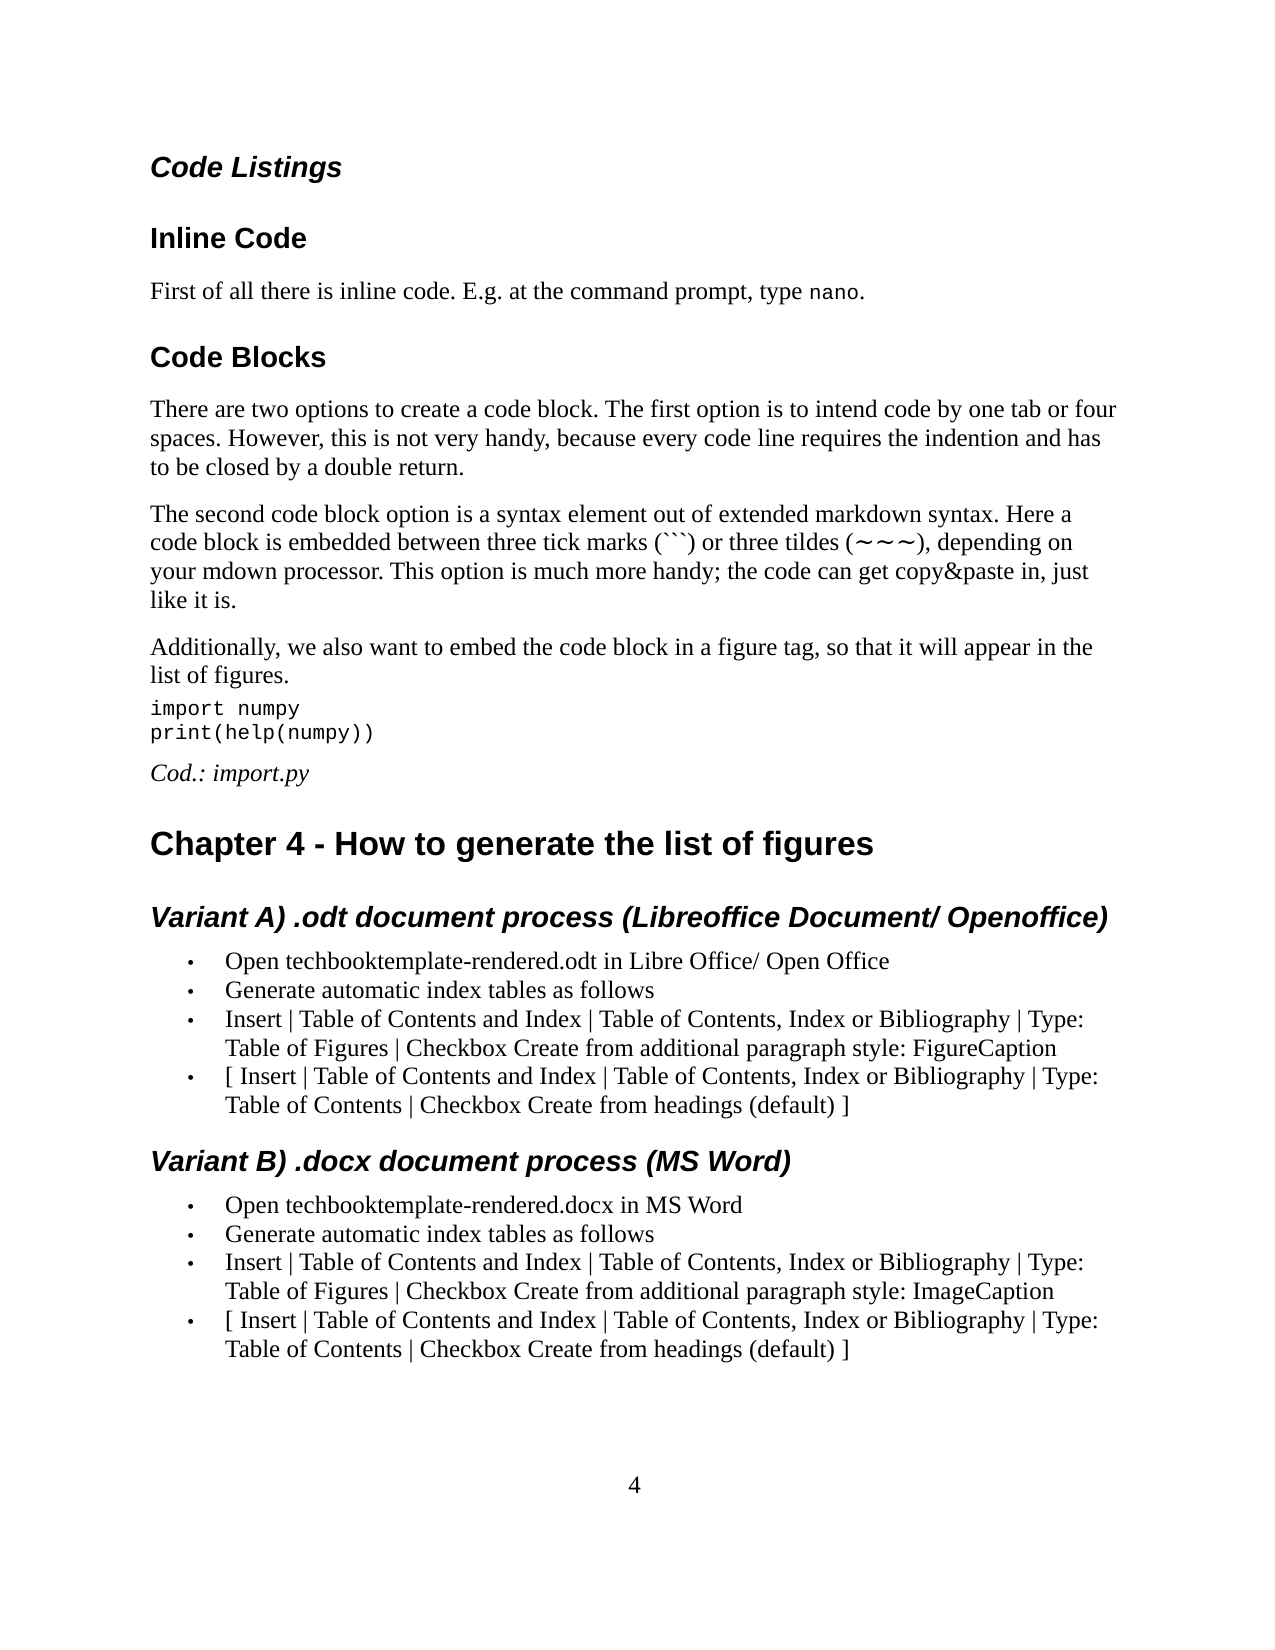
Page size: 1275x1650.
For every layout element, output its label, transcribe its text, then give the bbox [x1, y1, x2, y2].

text Additionally, we also want to embed the code block in a figure tag, so that it will appear in the list of figures. [150, 632, 1125, 689]
list Open techbooktemplate-rendered.odt in Libre Office/ Open Office [187, 946, 1125, 975]
subtitle Variant B) .docx document process (MS Word) [150, 1144, 1125, 1177]
subtitle Chapter 4 - How to generate the list of figures [150, 824, 1125, 863]
subtitle Code Blocks [150, 339, 1125, 373]
text The second code block option is a syntax element out of extended markdown syntax. Here a code block is embedded between three tick marks (```) or three tildes (∼∼∼), depending on your mdown processor. This option is much more handy; the code can get copy&paste in, just like it is. [150, 499, 1125, 614]
text import numpy [150, 698, 1125, 722]
list Generate automatic index tables as follows [187, 975, 1125, 1004]
subtitle Inline Code [150, 221, 1125, 254]
list [ Insert | Table of Contents and Index | Table of Contents, Index or Bibliography | Type: Table of Contents | Checkbox Create from headings (default) ] [187, 1061, 1125, 1119]
subtitle Variant A) .odt document process (Libreoffice Document/ Openoffice) [150, 900, 1125, 934]
text Cod.: import.py [150, 758, 1125, 787]
list Open techbooktemplate-rendered.docx in MS Word [187, 1190, 1125, 1219]
subtitle Code Listings [150, 150, 1125, 183]
list Generate automatic index tables as follows [187, 1219, 1125, 1247]
text First of all there is inline code. E.g. at the command prompt, type nano. [150, 276, 1125, 306]
list Insert | Table of Contents and Index | Table of Contents, Index or Bibliography | Type: Table of Figures | Checkbox Create from additional paragraph style: ImageCaption [187, 1247, 1125, 1305]
list [ Insert | Table of Contents and Index | Table of Contents, Index or Bibliography | Type: Table of Contents | Checkbox Create from headings (default) ] [187, 1305, 1125, 1362]
text There are two options to create a code block. The first option is to intend code by one tab or four spaces. However, this is not very handy, because every code line requires the indention and has to be closed by a double return. [150, 394, 1125, 481]
text print(help(numpy)) [150, 722, 1125, 745]
list Insert | Table of Contents and Index | Table of Contents, Index or Bibliography | Type: Table of Figures | Checkbox Create from additional paragraph style: FigureCaption [187, 1004, 1125, 1061]
